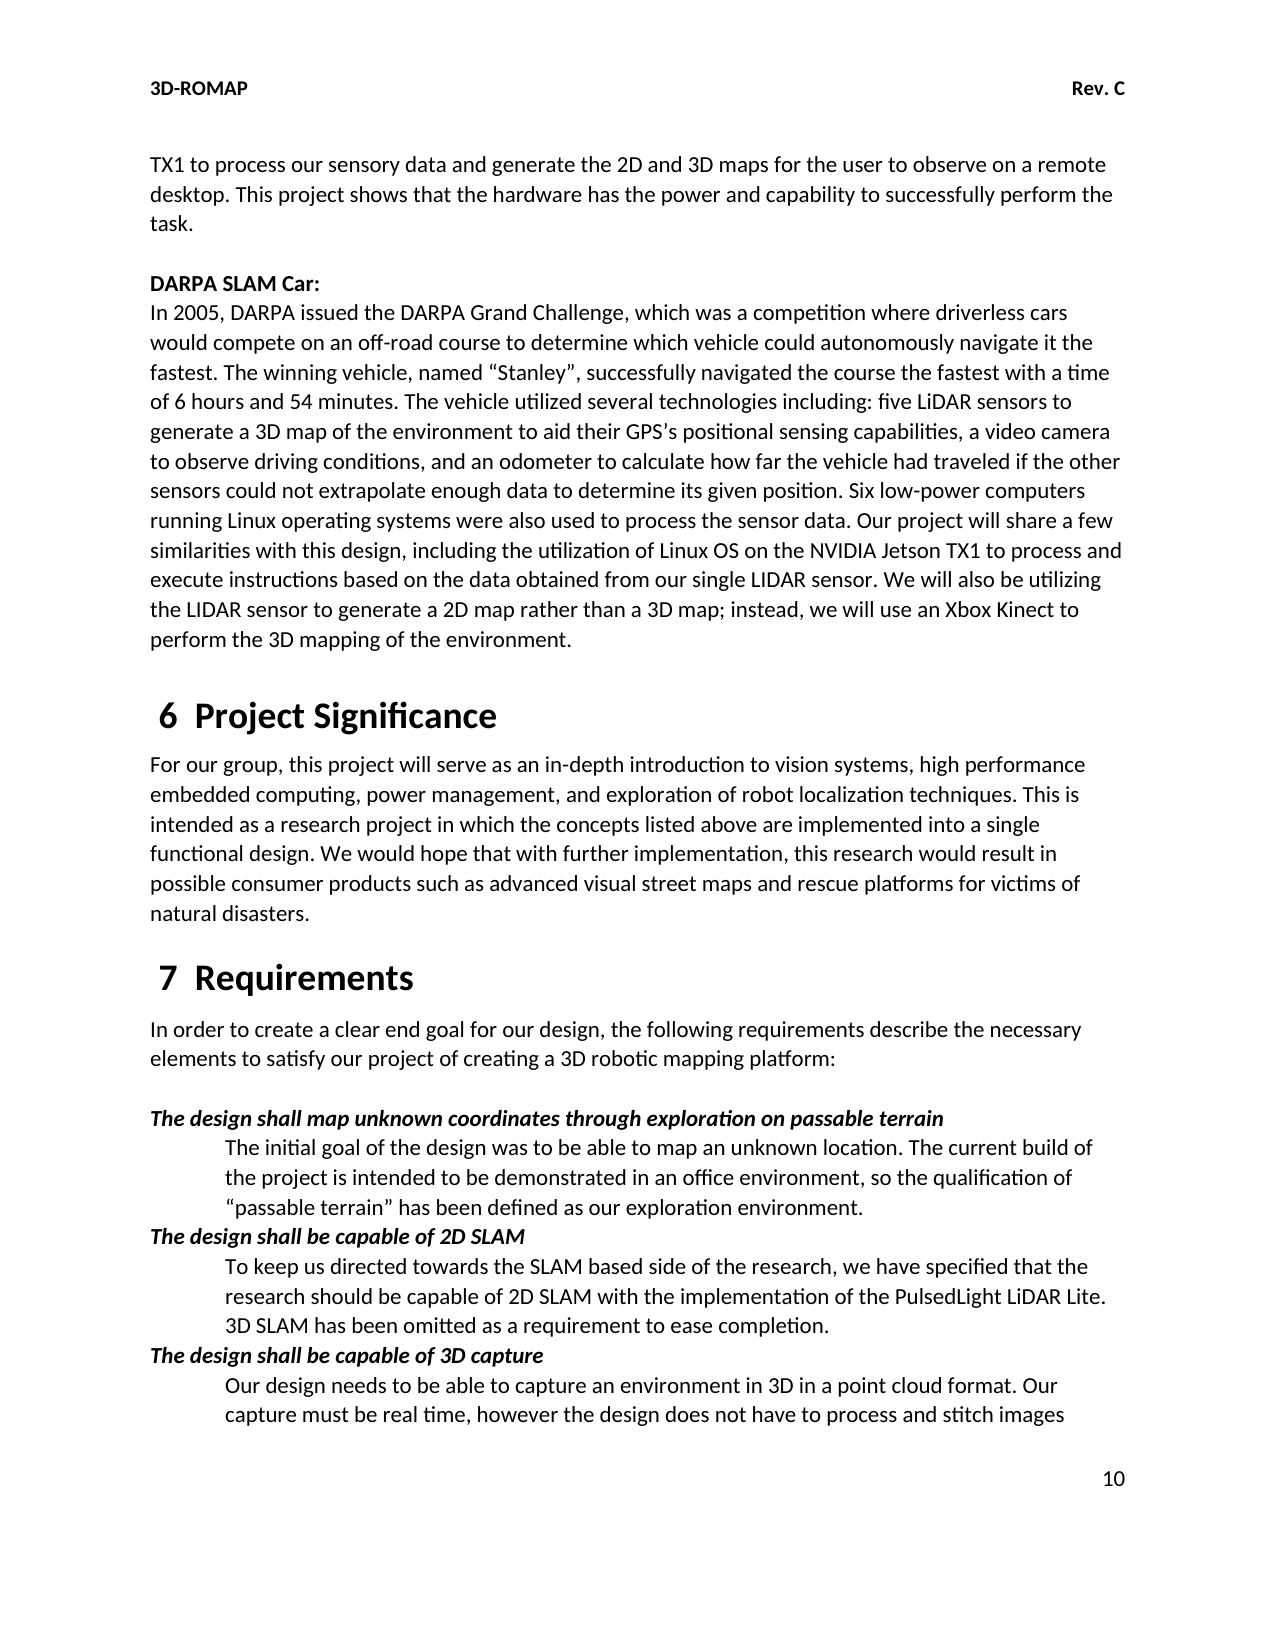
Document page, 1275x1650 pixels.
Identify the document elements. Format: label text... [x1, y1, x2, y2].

text The initial goal of the design was to be able to map an unknown location. The current build of the project is intended to be demonstrated in an office environment, so the qualification of “passable terrain” has been defined as our exploration environment. [225, 1133, 1125, 1221]
text In order to create a clear end goal for our design, the following requirements describe the necessary elements to satisfy our project of creating a 3D robotic mapping platform: [150, 1015, 1125, 1072]
text TX1 to process our sensory data and generate the 2D and 3D maps for the user to observe on a remote desktop. This project shows that the hardware has the power and capability to successfully perform the task. [150, 150, 1125, 237]
text The design shall be capable of 2D SLAM [150, 1222, 1125, 1251]
subtitle Project Significance [150, 692, 1125, 738]
text To keep us directed towards the SLAM based side of the research, we have specified that the research should be capable of 2D SLAM with the implementation of the PulsedLight LiDAR Lite. 3D SLAM has been omitted as a requirement to ease completion. [225, 1252, 1125, 1339]
text DARPA SLAM Car: [150, 269, 1125, 297]
text For our group, this project will serve as an in-depth introduction to vision systems, high performance embedded computing, power management, and exploration of robot localization techniques. This is intended as a research project in which the concepts listed above are implemented into a single functional design. We would hope that with further implementation, this research would result in possible consumer products such as advanced visual street maps and rescue platforms for victims of natural disasters. [150, 751, 1125, 927]
text The design shall map unknown coordinates through exploration on passable terrain [150, 1104, 1125, 1132]
text The design shall be capable of 3D capture [150, 1341, 1125, 1369]
subtitle Requirements [150, 954, 1125, 999]
text In 2005, DARPA issued the DARPA Grand Challenge, which was a competition where driverless cars would compete on an off-road course to determine which vehicle could autonomously navigate it the fastest. The winning vehicle, named “Stanley”, successfully navigated the course the fastest with a time of 6 hours and 54 minutes. The vehicle utilized several technologies including: five LiDAR sensors to generate a 3D map of the environment to aid their GPS’s positional sensing capabilities, a video camera to observe driving conditions, and an odometer to calculate how far the vehicle had traveled if the other sensors could not extrapolate enough data to determine its given position. Six low-power computers running Linux operating systems were also used to process the sensor data. Our project will share a few similarities with this design, including the utilization of Linux OS on the NVIDIA Jetson TX1 to process and execute instructions based on the data obtained from our single LIDAR sensor. We will also be utilizing the LIDAR sensor to generate a 2D map rather than a 3D map; instead, we will use an Xbox Kinect to perform the 3D mapping of the environment. [150, 298, 1125, 653]
text Our design needs to be able to capture an environment in 3D in a point cloud format. Our capture must be real time, however the design does not have to process and stitch images [225, 1371, 1125, 1429]
